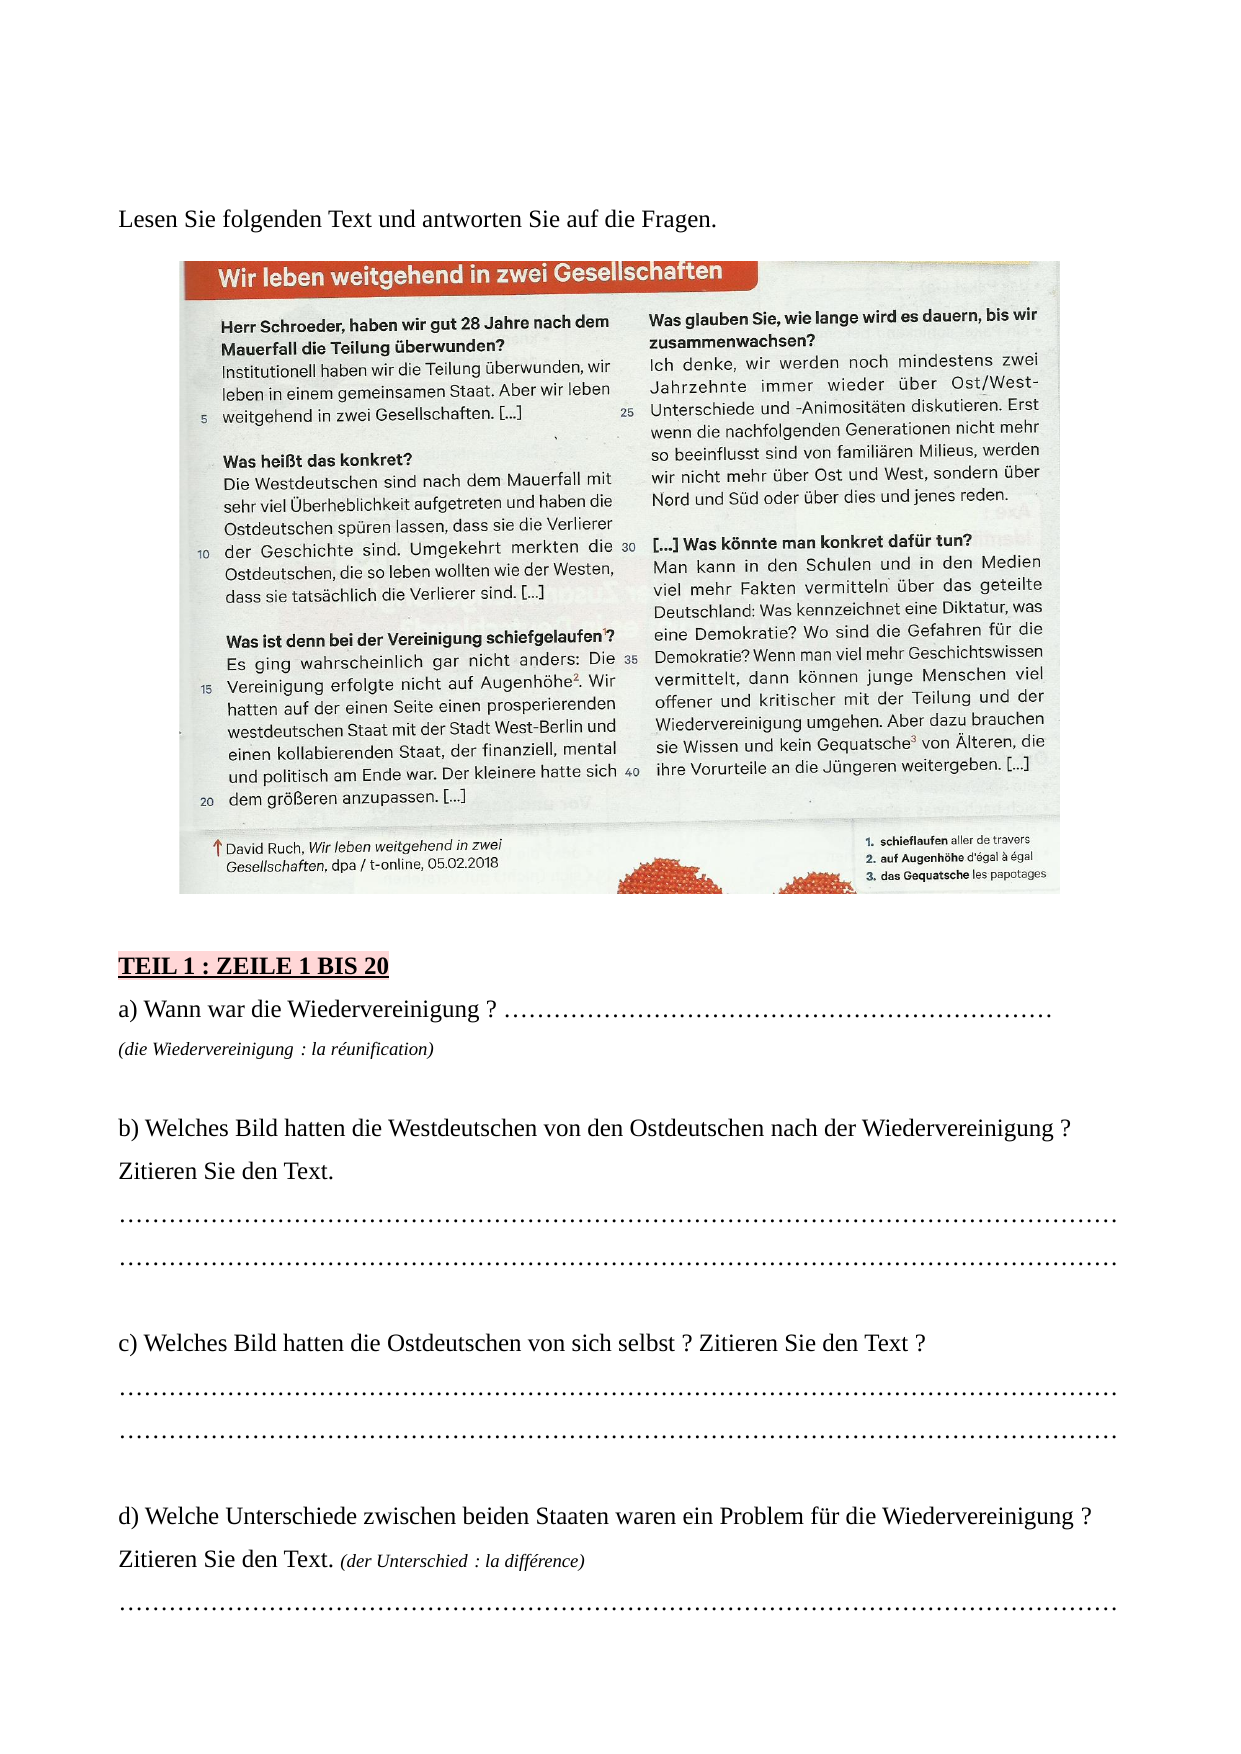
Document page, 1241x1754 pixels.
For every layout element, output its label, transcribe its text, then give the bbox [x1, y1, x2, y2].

text d) Welche Unterschiede zwischen beiden Staaten waren ein Problem für die Wiedervereinigung ? Zitieren Sie den Text. (der Unterschied : la différence) [118, 1501, 1122, 1573]
text Lesen Sie folgenden Text und antworten Sie auf die Fragen. [118, 204, 1122, 233]
text a) Wann war die Wiedervereinigung ? ………………………………………………………… [118, 994, 1122, 1023]
text ………………………………………………………………………………………………………… [118, 1199, 1122, 1228]
text b) Welches Bild hatten die Westdeutschen von den Ostdeutschen nach der Wiedervereinigung ? Zitieren Sie den Text. [118, 1113, 1122, 1185]
text ………………………………………………………………………………………………………… [118, 1415, 1122, 1443]
text ………………………………………………………………………………………………………… [118, 1372, 1122, 1400]
text c) Welches Bild hatten die Ostdeutschen von sich selbst ? Zitieren Sie den Text ? [118, 1328, 1122, 1357]
text TEIL 1 : ZEILE 1 BIS 20 [118, 951, 1122, 980]
text ………………………………………………………………………………………………………… [118, 1242, 1122, 1271]
text (die Wiedervereinigung : la réunification) [118, 1037, 1122, 1059]
text ………………………………………………………………………………………………………… [118, 1587, 1122, 1616]
picture [179, 261, 1060, 894]
